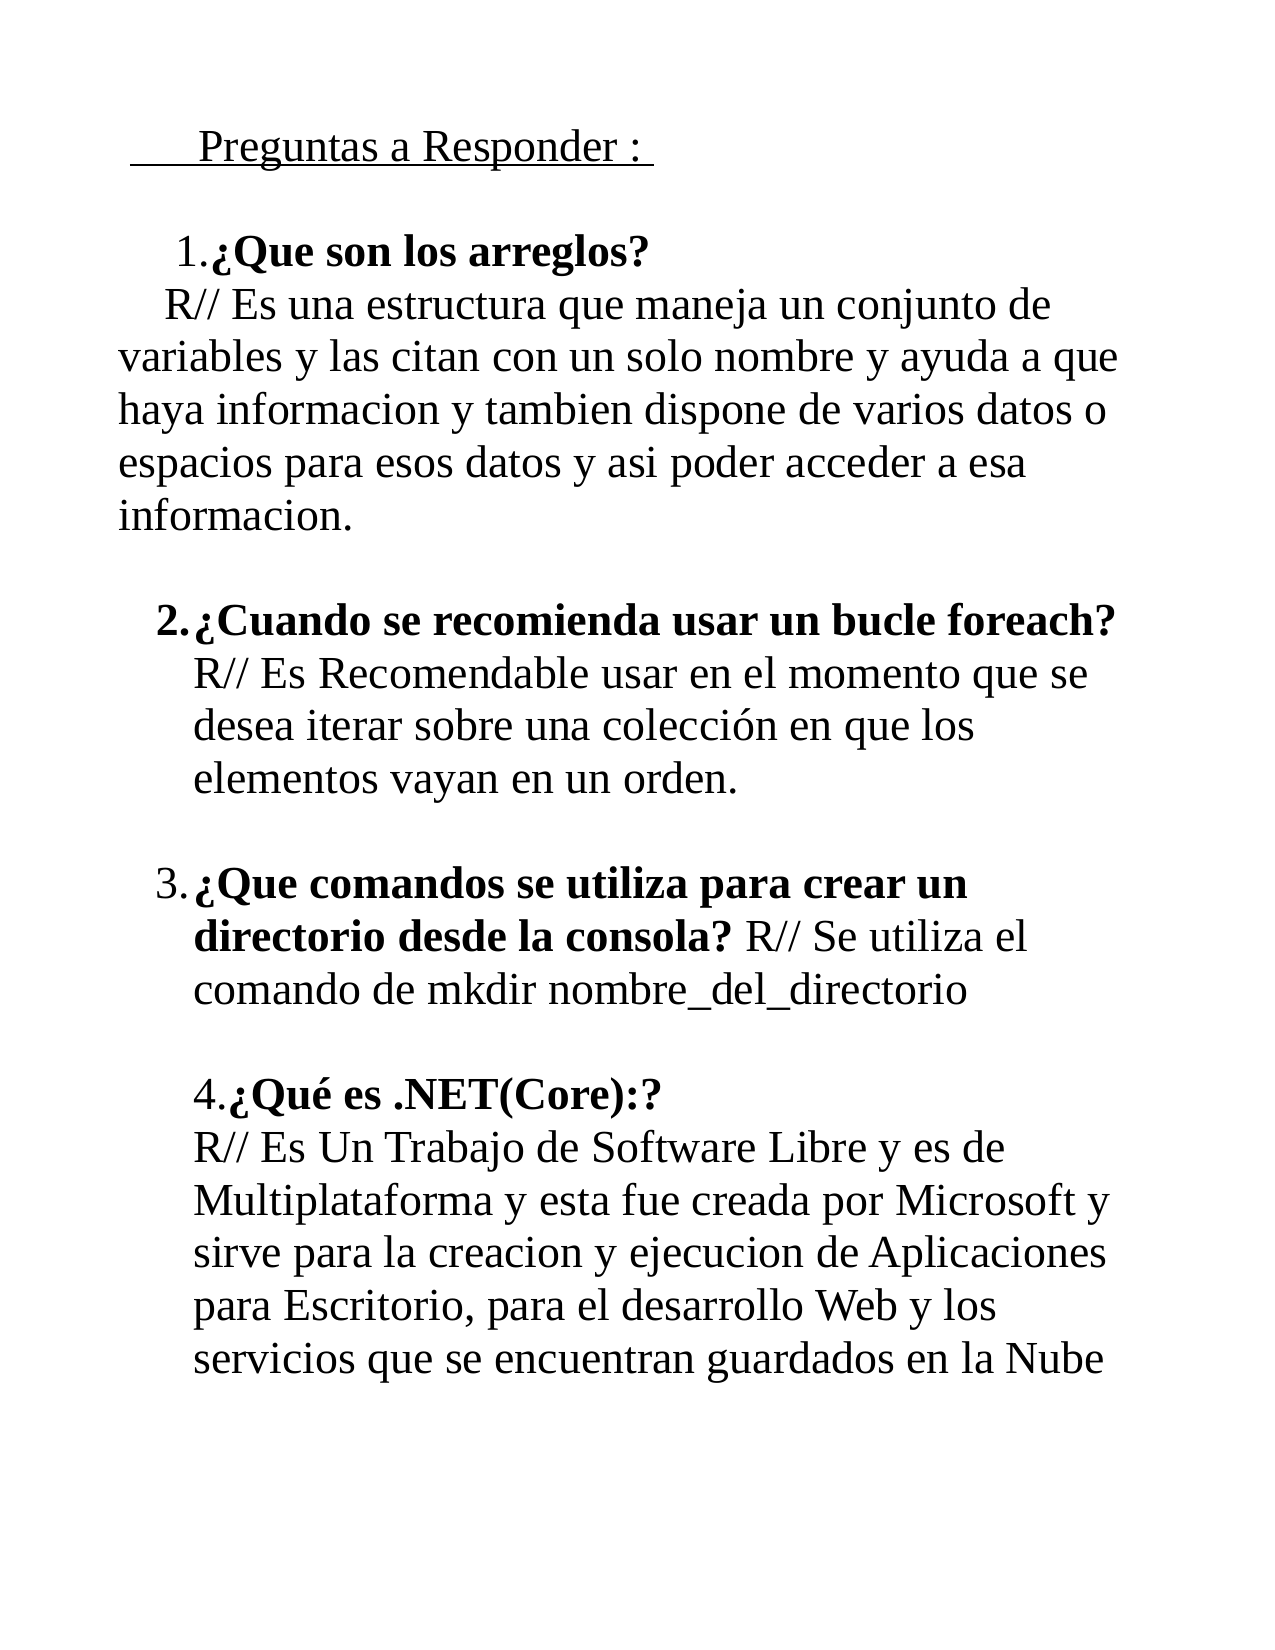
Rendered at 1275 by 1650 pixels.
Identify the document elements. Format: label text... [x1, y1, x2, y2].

list ¿Cuando se recomienda usar un bucle foreach? [156, 592, 1157, 645]
text R// Es una estructura que maneja un conjunto de variables y las citan con un solo nombre y ayuda a que haya informacion y tambien dispone de varios datos o espacios para esos datos y asi poder acceder a esa informacion. [118, 276, 1157, 540]
list 4.¿Qué es .NET(Core):? [156, 1067, 1157, 1119]
list R// Es Un Trabajo de Software Libre y es de Multiplataforma y esta fue creada por Microsoft y sirve para la creacion y ejecucion de Aplicaciones para Escritorio, para el desarrollo Web y los servicios que se encuentran guardados en la Nube [156, 1119, 1157, 1383]
list ¿Que comandos se utiliza para crear un directorio desde la consola? R// Se utiliza el comando de mkdir nombre_del_directorio [156, 856, 1157, 1014]
text Preguntas a Responder : [118, 118, 1157, 171]
list R// Es Recomendable usar en el momento que se desea iterar sobre una colección en que los elementos vayan en un orden. [156, 645, 1157, 803]
text 1.¿Que son los arreglos? [118, 223, 1157, 276]
